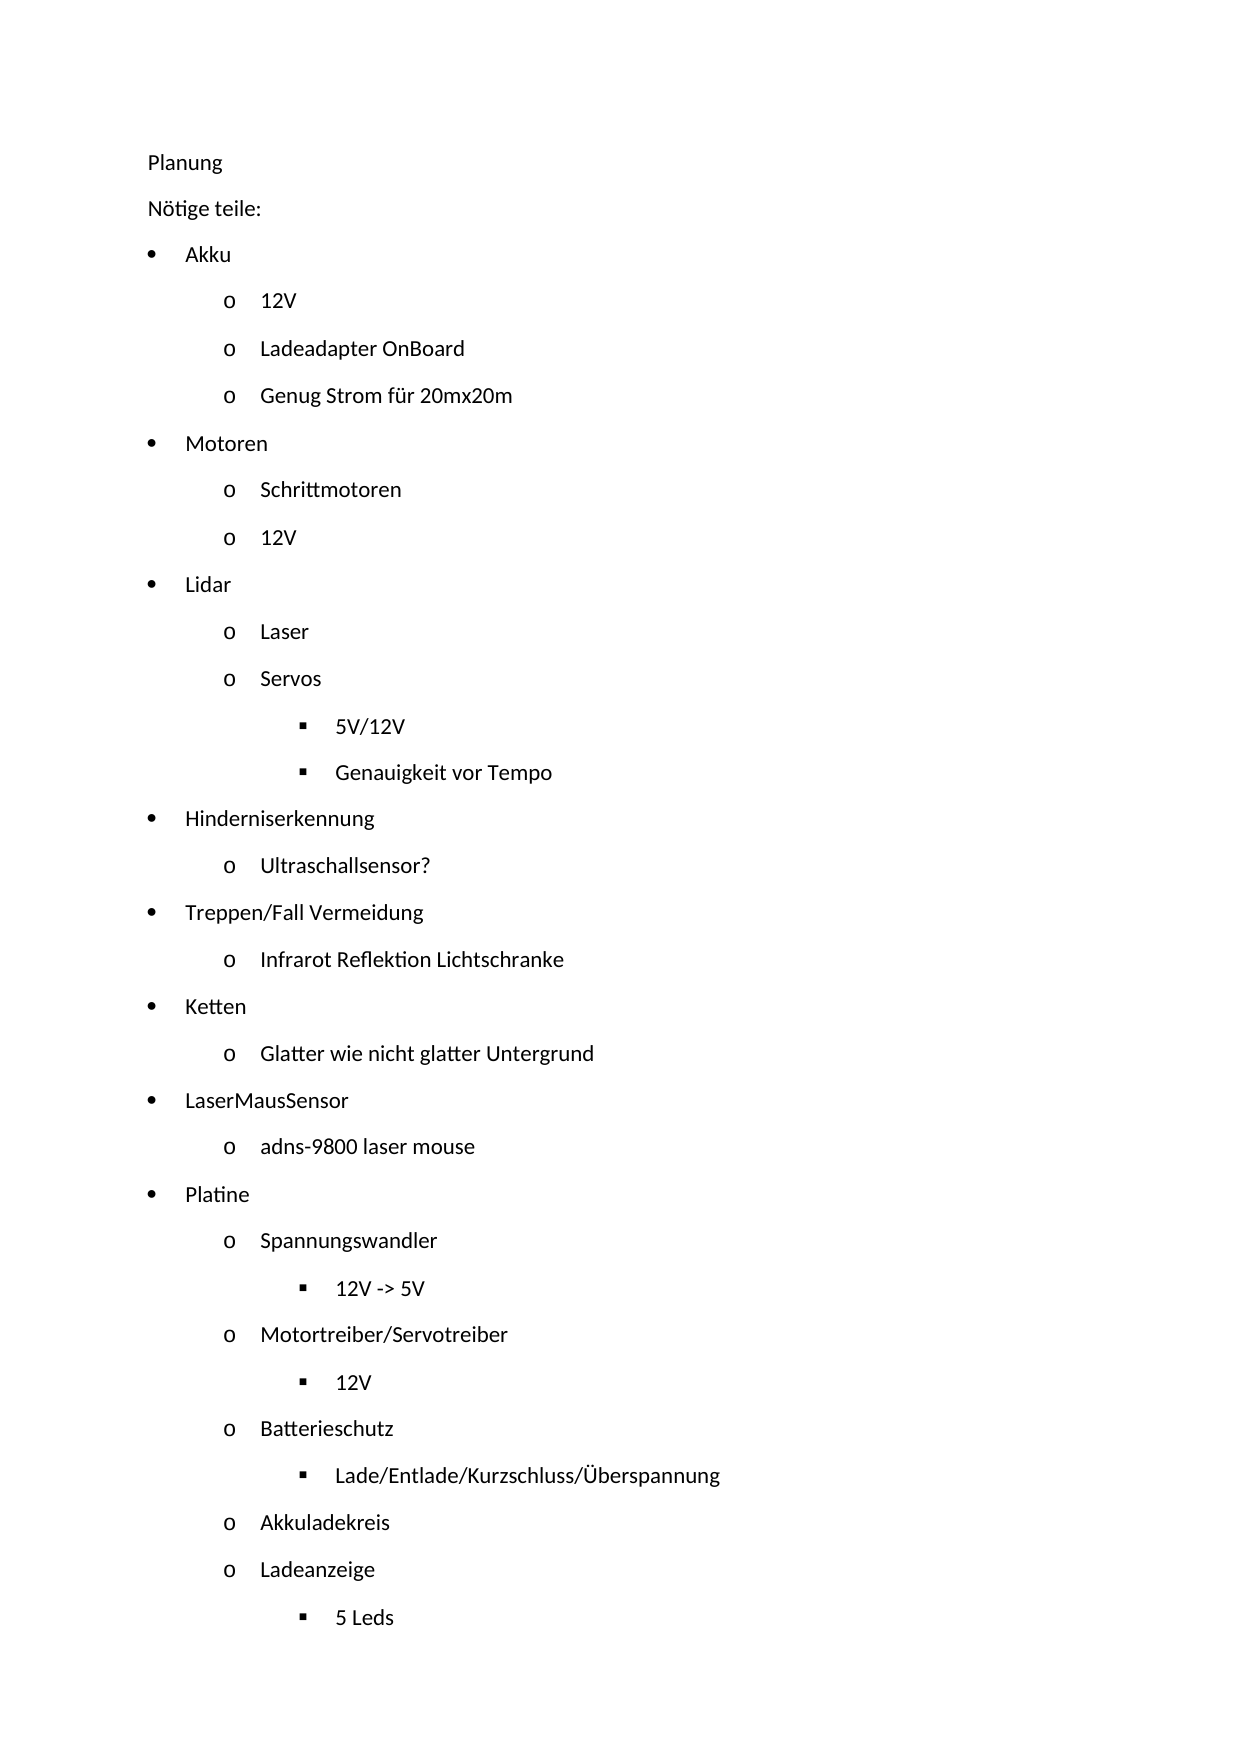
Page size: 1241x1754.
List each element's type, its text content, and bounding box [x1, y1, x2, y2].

list 12V [223, 523, 1093, 552]
list Ladeadapter OnBoard [223, 334, 1093, 363]
list 12V -> 5V [298, 1274, 1093, 1302]
list 12V [223, 287, 1093, 316]
list 5 Leds [298, 1603, 1093, 1631]
list Platine [148, 1180, 1093, 1208]
list Infrarot Reflektion Lichtschranke [223, 945, 1093, 974]
list Hinderniserkennung [148, 804, 1093, 833]
list Genug Strom für 20mx20m [223, 382, 1093, 411]
list Motoren [148, 429, 1093, 457]
list adns-9800 laser mouse [223, 1132, 1093, 1162]
list Genauigkeit vor Tempo [298, 758, 1093, 786]
list Lade/Entlade/Kurzschluss/Überspannung [298, 1462, 1093, 1489]
list Batterieschutz [223, 1414, 1093, 1443]
list Ultraschallsensor? [223, 851, 1093, 880]
list Ladeanzeige [223, 1555, 1093, 1584]
list Treppen/Fall Vermeidung [148, 898, 1093, 926]
list Akku [148, 240, 1093, 268]
list Lidar [148, 571, 1093, 598]
list LaserMausSensor [148, 1086, 1093, 1114]
list Glatter wie nicht glatter Untergrund [223, 1039, 1093, 1068]
text Nötige teile: [148, 194, 1093, 222]
list Servos [223, 664, 1093, 693]
list Akkuladekreis [223, 1508, 1093, 1537]
list Ketten [148, 992, 1093, 1020]
list Spannungswandler [223, 1226, 1093, 1256]
list 12V [298, 1368, 1093, 1396]
list Schrittmotoren [223, 476, 1093, 505]
text Planung [148, 148, 1093, 176]
list 5V/12V [298, 712, 1093, 740]
list Motortreiber/Servotreiber [223, 1320, 1093, 1349]
list Laser [223, 617, 1093, 646]
